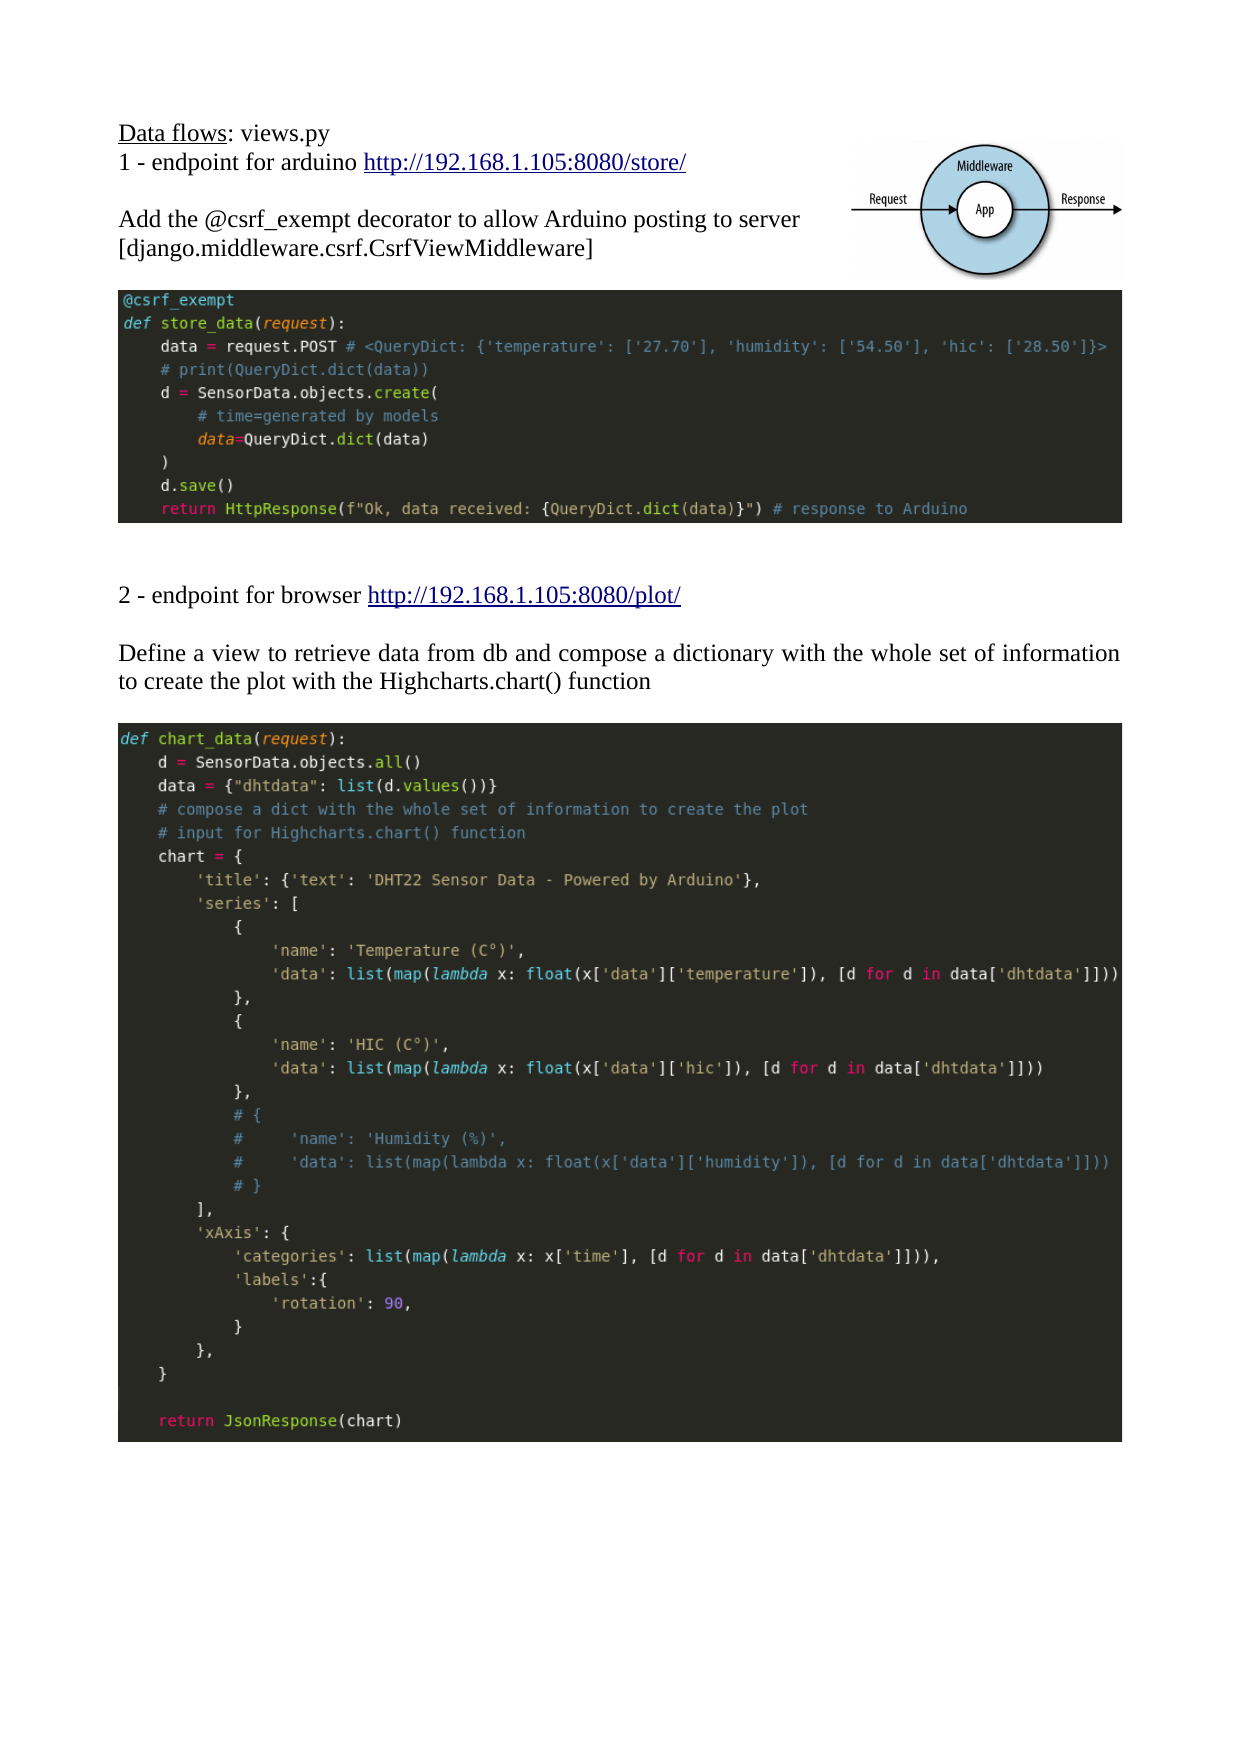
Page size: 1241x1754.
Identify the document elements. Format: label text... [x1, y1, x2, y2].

text Data flows: views.py [118, 118, 1122, 147]
text Add the @csrf_exempt decorator to allow Arduino posting to server [118, 204, 851, 233]
text 1 - endpoint for arduino http://192.168.1.105:8080/store/ [118, 147, 851, 176]
text [django.middleware.csrf.CsrfViewMiddleware] [118, 233, 851, 262]
picture [118, 290, 1123, 523]
text 2 - endpoint for browser http://192.168.1.105:8080/plot/ [118, 580, 1122, 609]
picture [118, 723, 1123, 1442]
text Define a view to retrieve data from db and compose a dictionary with the whole set of information to create the plot with the Highcharts.chart() function [118, 638, 1122, 695]
picture [851, 140, 1122, 280]
